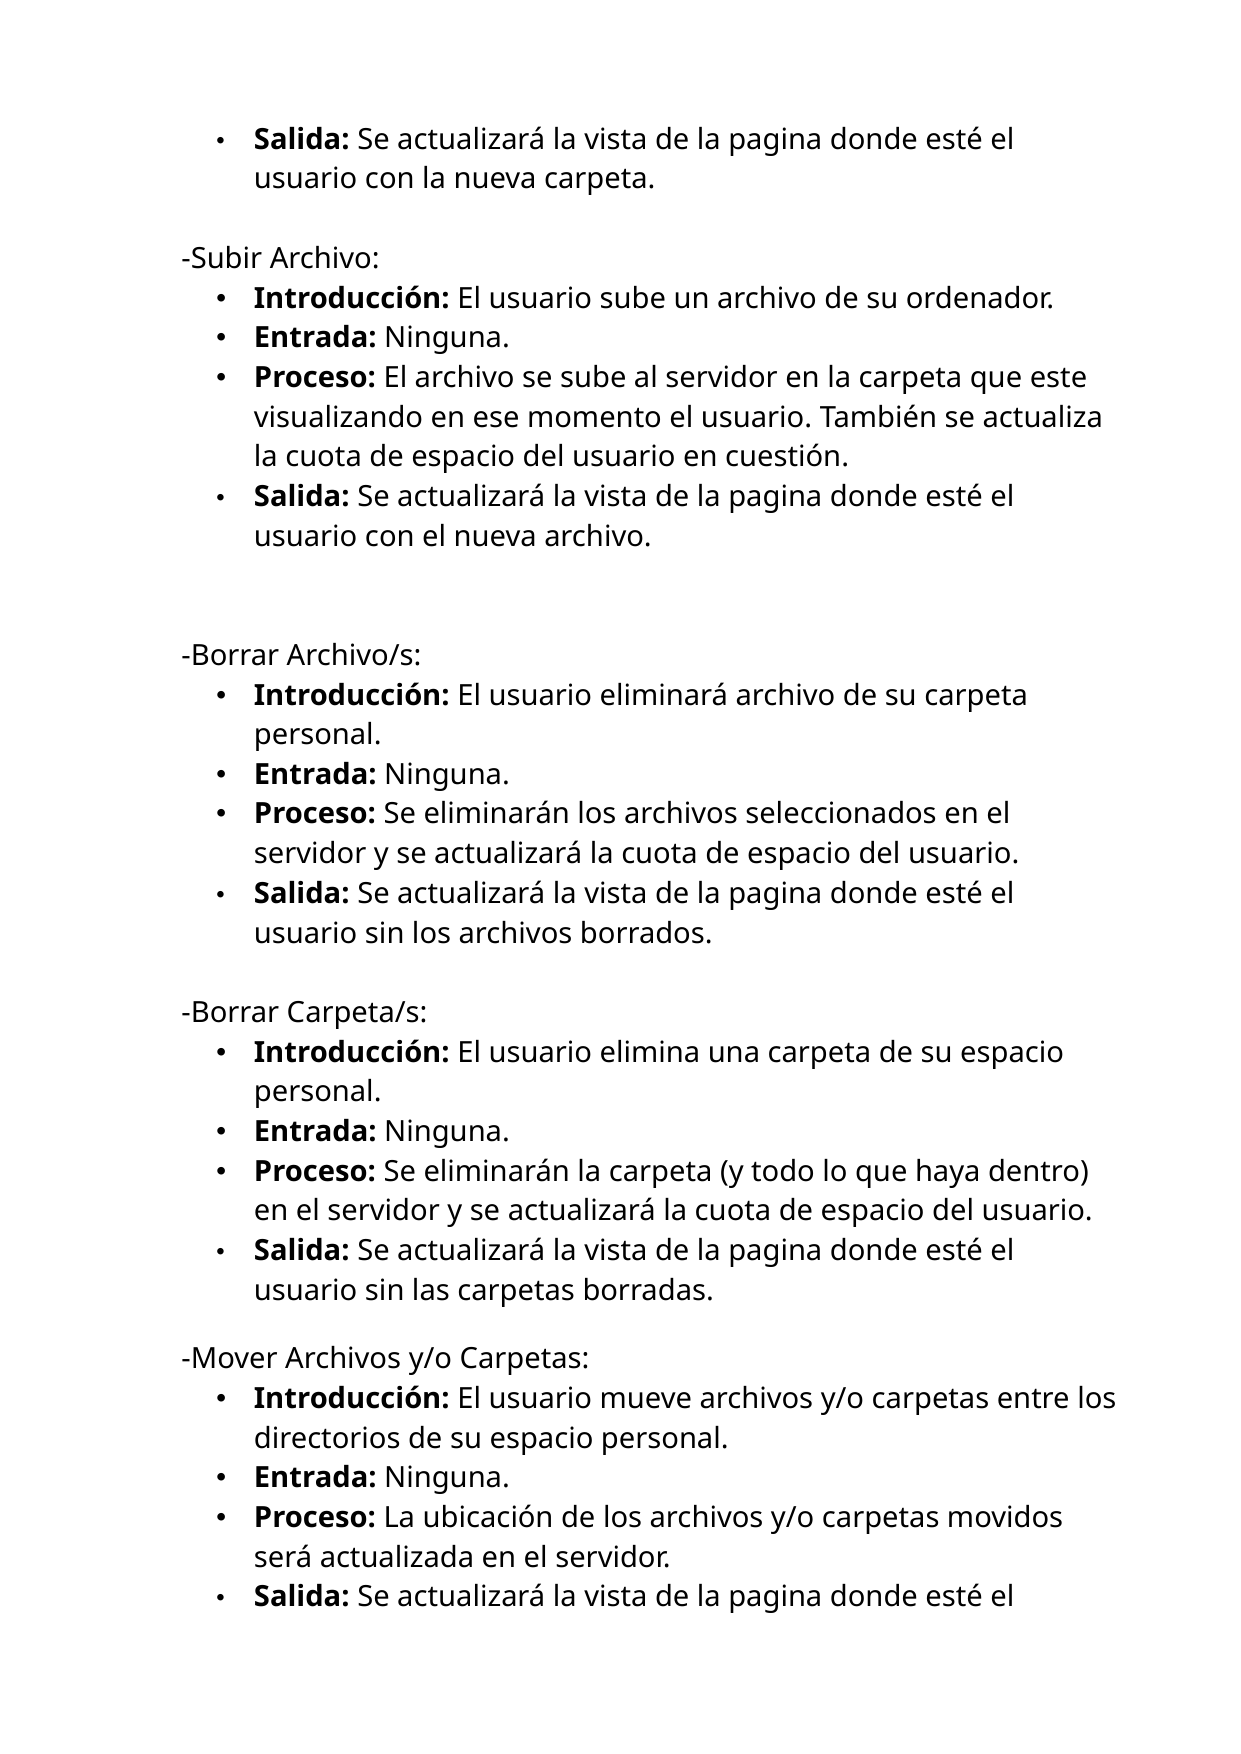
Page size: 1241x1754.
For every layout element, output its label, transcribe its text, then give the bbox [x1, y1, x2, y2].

list Salida: Se actualizará la vista de la pagina donde esté el usuario con el nueva archivo. [216, 475, 1122, 555]
list Introducción: El usuario eliminará archivo de su carpeta personal. [216, 674, 1122, 753]
list Entrada: Ninguna. [216, 1110, 1122, 1150]
list Introducción: El usuario elimina una carpeta de su espacio personal. [216, 1031, 1122, 1110]
list Introducción: El usuario mueve archivos y/o carpetas entre los directorios de su espacio personal. [216, 1377, 1122, 1457]
list Proceso: Se eliminarán los archivos seleccionados en el servidor y se actualizará la cuota de espacio del usuario. [216, 793, 1122, 872]
text -Mover Archivos y/o Carpetas: [181, 1337, 1122, 1377]
list Salida: Se actualizará la vista de la pagina donde esté el usuario sin las carpetas borradas. [216, 1229, 1122, 1309]
list Proceso: El archivo se sube al servidor en la carpeta que este visualizando en ese momento el usuario. También se actualiza la cuota de espacio del usuario en cuestión. [216, 356, 1122, 475]
list Salida: Se actualizará la vista de la pagina donde esté el usuario con la nueva carpeta. [216, 118, 1122, 197]
list Salida: Se actualizará la vista de la pagina donde esté el [216, 1576, 1122, 1615]
list Entrada: Ninguna. [216, 753, 1122, 793]
list Proceso: Se eliminarán la carpeta (y todo lo que haya dentro) en el servidor y se actualizará la cuota de espacio del usuario. [216, 1150, 1122, 1229]
text -Borrar Carpeta/s: [181, 991, 1122, 1031]
list Proceso: La ubicación de los archivos y/o carpetas movidos será actualizada en el servidor. [216, 1496, 1122, 1576]
list Introducción: El usuario sube un archivo de su ordenador. [216, 277, 1122, 317]
list Salida: Se actualizará la vista de la pagina donde esté el usuario sin los archivos borrados. [216, 872, 1122, 952]
text -Borrar Archivo/s: [181, 634, 1122, 674]
text -Subir Archivo: [181, 237, 1122, 277]
list Entrada: Ninguna. [216, 317, 1122, 356]
list Entrada: Ninguna. [216, 1457, 1122, 1496]
